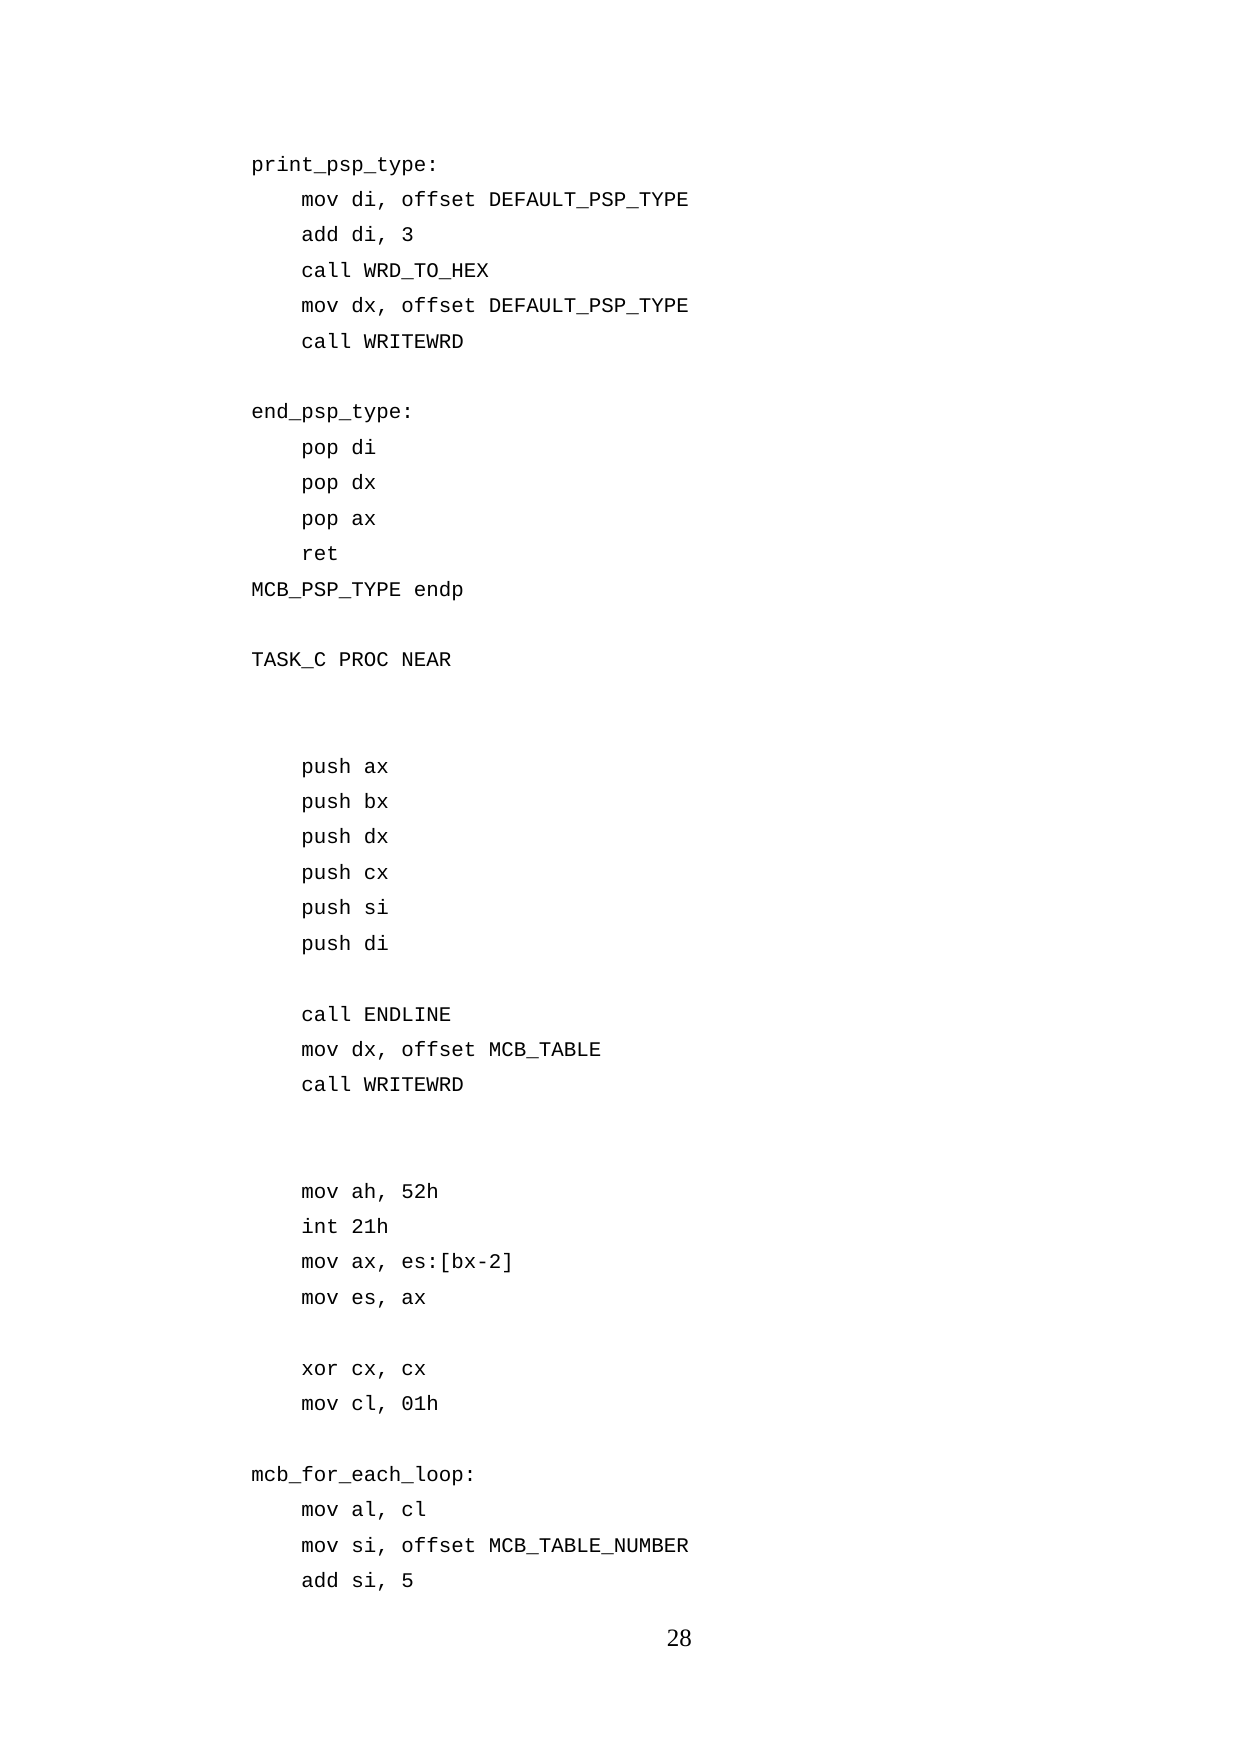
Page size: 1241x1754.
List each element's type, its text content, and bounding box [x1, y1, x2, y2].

text pop dx [177, 472, 1181, 496]
text TASK_C PROC NEAR [177, 649, 1181, 673]
text call WRITEWRD [177, 331, 1181, 354]
text push ax [177, 756, 1181, 779]
text push bx [177, 791, 1181, 815]
text push si [177, 897, 1181, 921]
text call WRITEWRD [177, 1074, 1181, 1098]
text call ENDLINE [177, 1003, 1181, 1027]
text pop ax [177, 508, 1181, 531]
text end_psp_type: [177, 401, 1181, 425]
text add si, 5 [177, 1570, 1181, 1594]
text int 21h [177, 1216, 1181, 1240]
text mov si, offset MCB_TABLE_NUMBER [177, 1535, 1181, 1558]
text mov cl, 01h [177, 1393, 1181, 1417]
text push dx [177, 826, 1181, 850]
text call WRD_TO_HEX [177, 260, 1181, 283]
text mov ah, 52h [177, 1181, 1181, 1204]
text mov es, ax [177, 1287, 1181, 1311]
text mov dx, offset MCB_TABLE [177, 1039, 1181, 1063]
text ret [177, 543, 1181, 567]
text push di [177, 933, 1181, 956]
text mov di, offset DEFAULT_PSP_TYPE [177, 189, 1181, 213]
text pop di [177, 437, 1181, 461]
text print_psp_type: [177, 153, 1181, 177]
text MCB_PSP_TYPE endp [177, 578, 1181, 602]
text push cx [177, 862, 1181, 886]
text mov dx, offset DEFAULT_PSP_TYPE [177, 295, 1181, 319]
text mov ax, es:[bx-2] [177, 1251, 1181, 1275]
text mov al, cl [177, 1499, 1181, 1523]
text xor cx, cx [177, 1358, 1181, 1381]
text add di, 3 [177, 224, 1181, 248]
text mcb_for_each_loop: [177, 1464, 1181, 1488]
